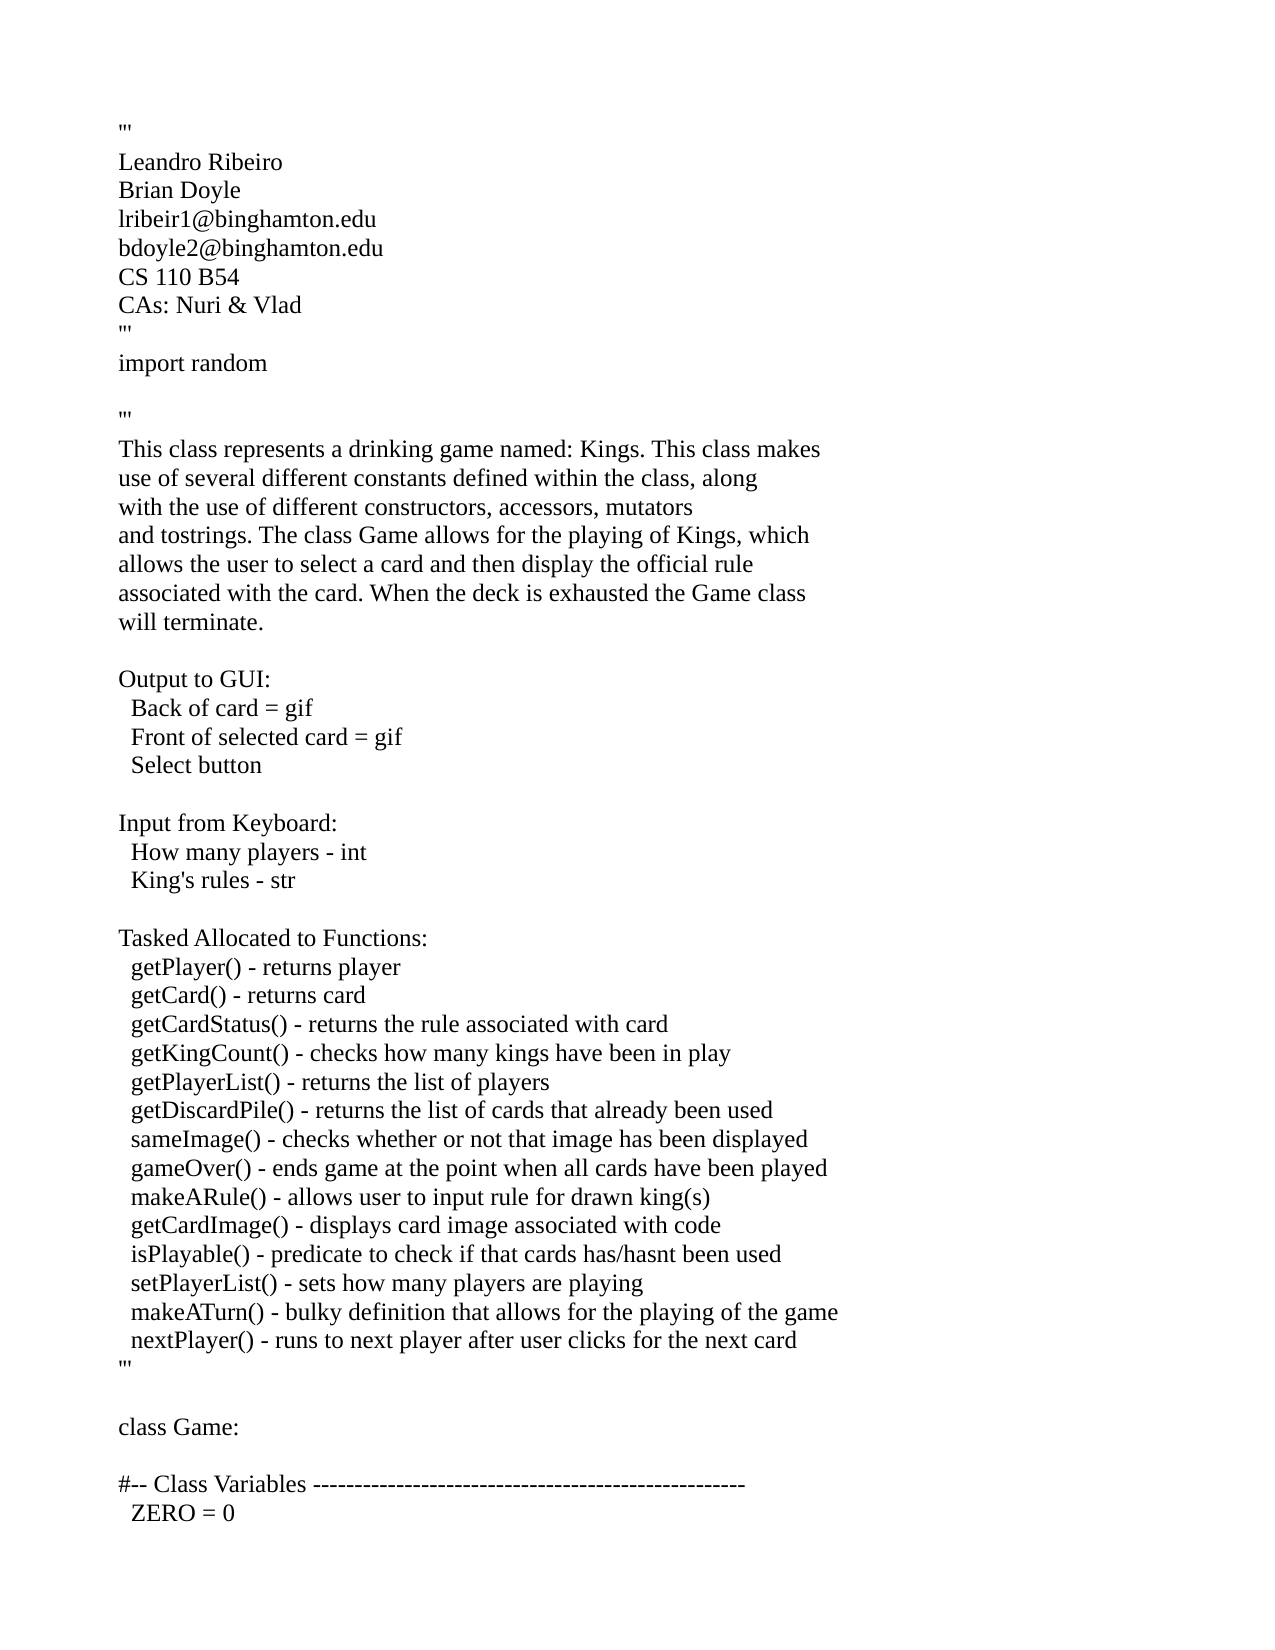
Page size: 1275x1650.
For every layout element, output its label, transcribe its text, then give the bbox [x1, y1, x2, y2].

text makeATurn() - bulky definition that allows for the playing of the game [118, 1297, 1157, 1326]
text lribeir1@binghamton.edu [118, 204, 1157, 233]
text #-- Class Variables ---------------------------------------------------- [118, 1469, 1157, 1498]
text class Game: [118, 1412, 1157, 1441]
text ''' [118, 319, 1157, 348]
text setPlayerList() - sets how many players are playing [118, 1268, 1157, 1297]
text will terminate. [118, 607, 1157, 636]
text getPlayer() - returns player [118, 952, 1157, 981]
text import random [118, 348, 1157, 377]
text and tostrings. The class Game allows for the playing of Kings, which [118, 521, 1157, 549]
text ''' [118, 1354, 1157, 1383]
text nextPlayer() - runs to next player after user clicks for the next card [118, 1326, 1157, 1354]
text allows the user to select a card and then display the official rule [118, 549, 1157, 578]
text Front of selected card = gif [118, 722, 1157, 751]
text This class represents a drinking game named: Kings. This class makes [118, 434, 1157, 463]
text getKingCount() - checks how many kings have been in play [118, 1038, 1157, 1067]
text Tasked Allocated to Functions: [118, 923, 1157, 952]
text getPlayerList() - returns the list of players [118, 1067, 1157, 1096]
text getCardImage() - displays card image associated with code [118, 1211, 1157, 1239]
text associated with the card. When the deck is exhausted the Game class [118, 578, 1157, 607]
text ''' [118, 118, 1157, 147]
text King's rules - str [118, 866, 1157, 894]
text Brian Doyle [118, 176, 1157, 204]
text with the use of different constructors, accessors, mutators [118, 492, 1157, 521]
text getCard() - returns card [118, 981, 1157, 1009]
text CAs: Nuri & Vlad [118, 291, 1157, 319]
text Select button [118, 751, 1157, 779]
text isPlayable() - predicate to check if that cards has/hasnt been used [118, 1239, 1157, 1268]
text ZERO = 0 [118, 1498, 1157, 1527]
text getDiscardPile() - returns the list of cards that already been used [118, 1096, 1157, 1124]
text Output to GUI: [118, 664, 1157, 693]
text Back of card = gif [118, 693, 1157, 722]
text makeARule() - allows user to input rule for drawn king(s) [118, 1182, 1157, 1211]
text sameImage() - checks whether or not that image has been displayed [118, 1124, 1157, 1153]
text Input from Keyboard: [118, 808, 1157, 837]
text bdoyle2@binghamton.edu [118, 233, 1157, 262]
text CS 110 B54 [118, 262, 1157, 291]
text Leandro Ribeiro [118, 147, 1157, 176]
text use of several different constants defined within the class, along [118, 463, 1157, 492]
text gameOver() - ends game at the point when all cards have been played [118, 1153, 1157, 1182]
text getCardStatus() - returns the rule associated with card [118, 1009, 1157, 1038]
text ''' [118, 406, 1157, 434]
text How many players - int [118, 837, 1157, 866]
